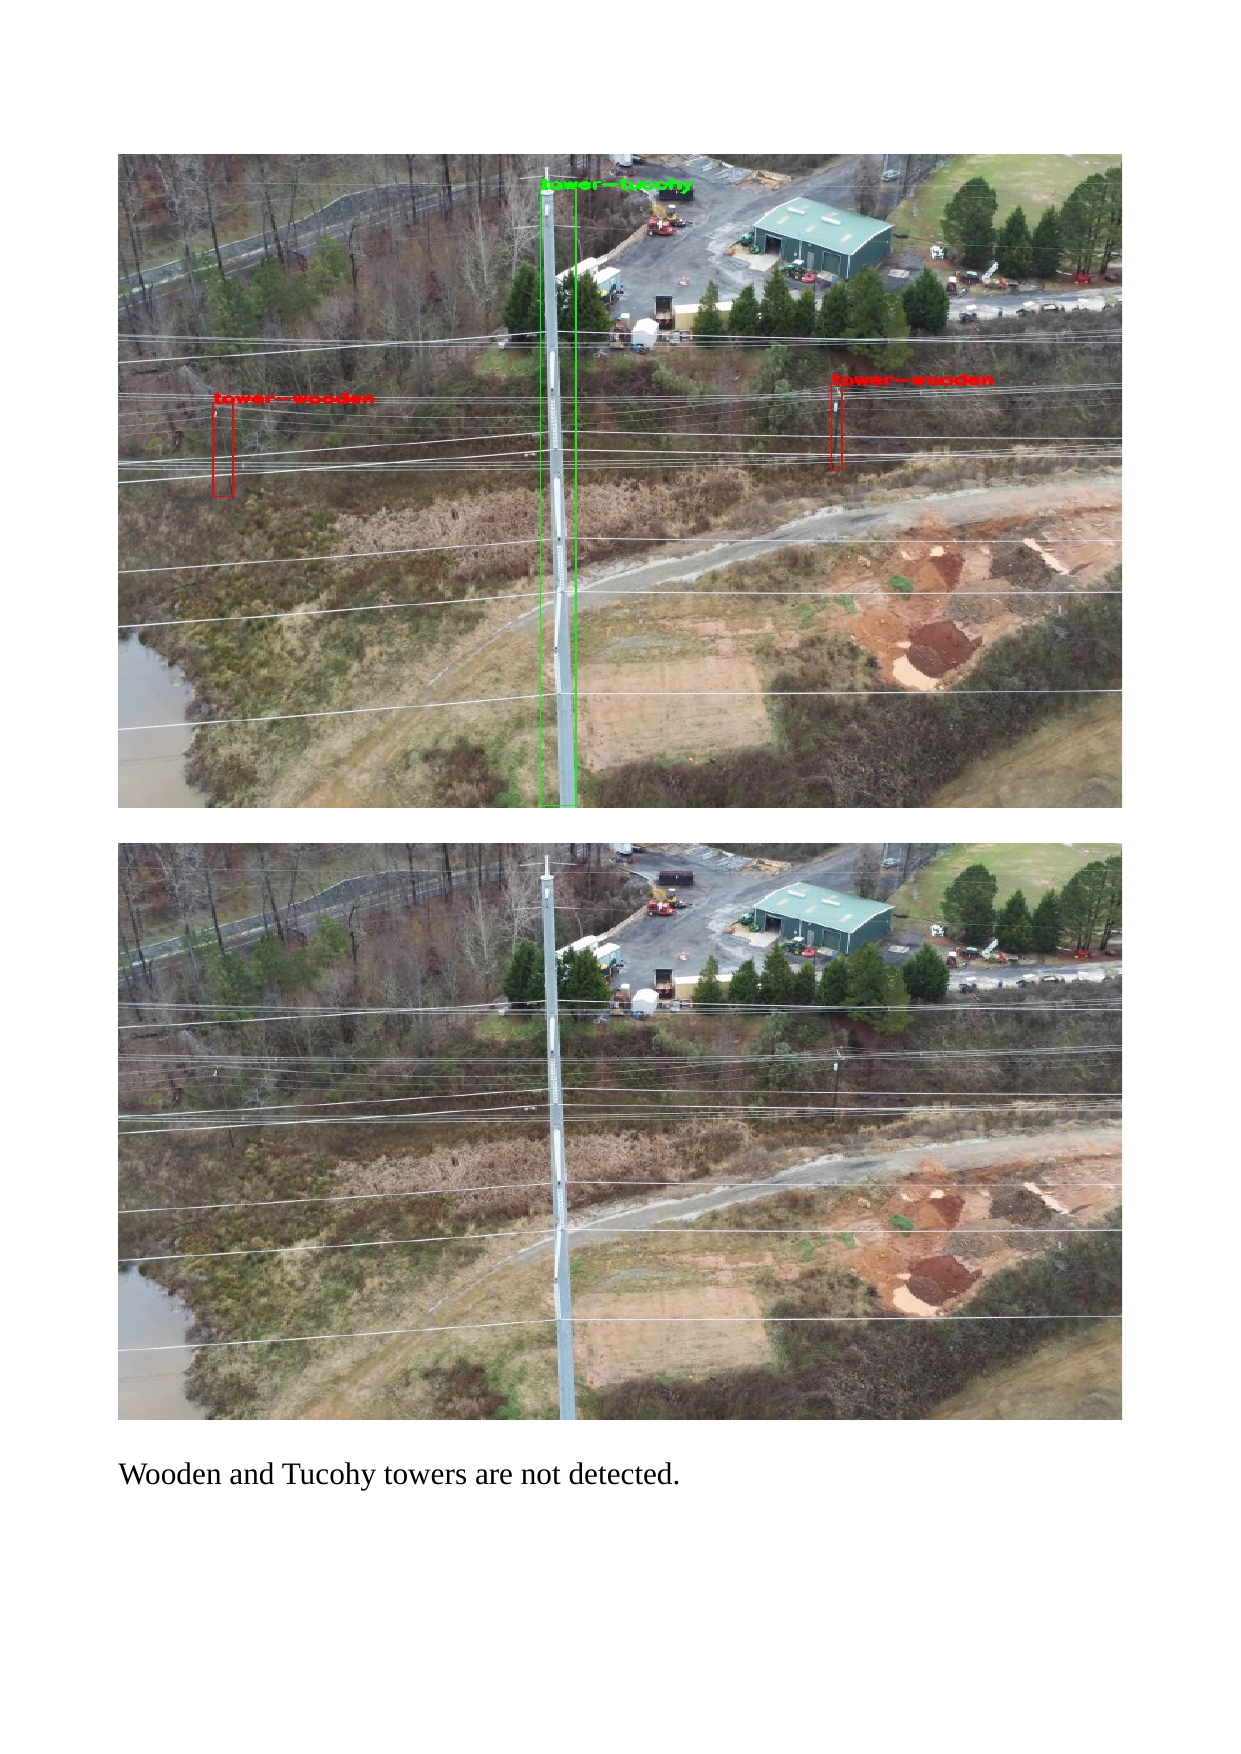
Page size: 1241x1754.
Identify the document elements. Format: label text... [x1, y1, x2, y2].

picture [118, 843, 1123, 1420]
text Wooden and Tucohy towers are not detected. [118, 1456, 1122, 1491]
picture [118, 154, 1123, 808]
